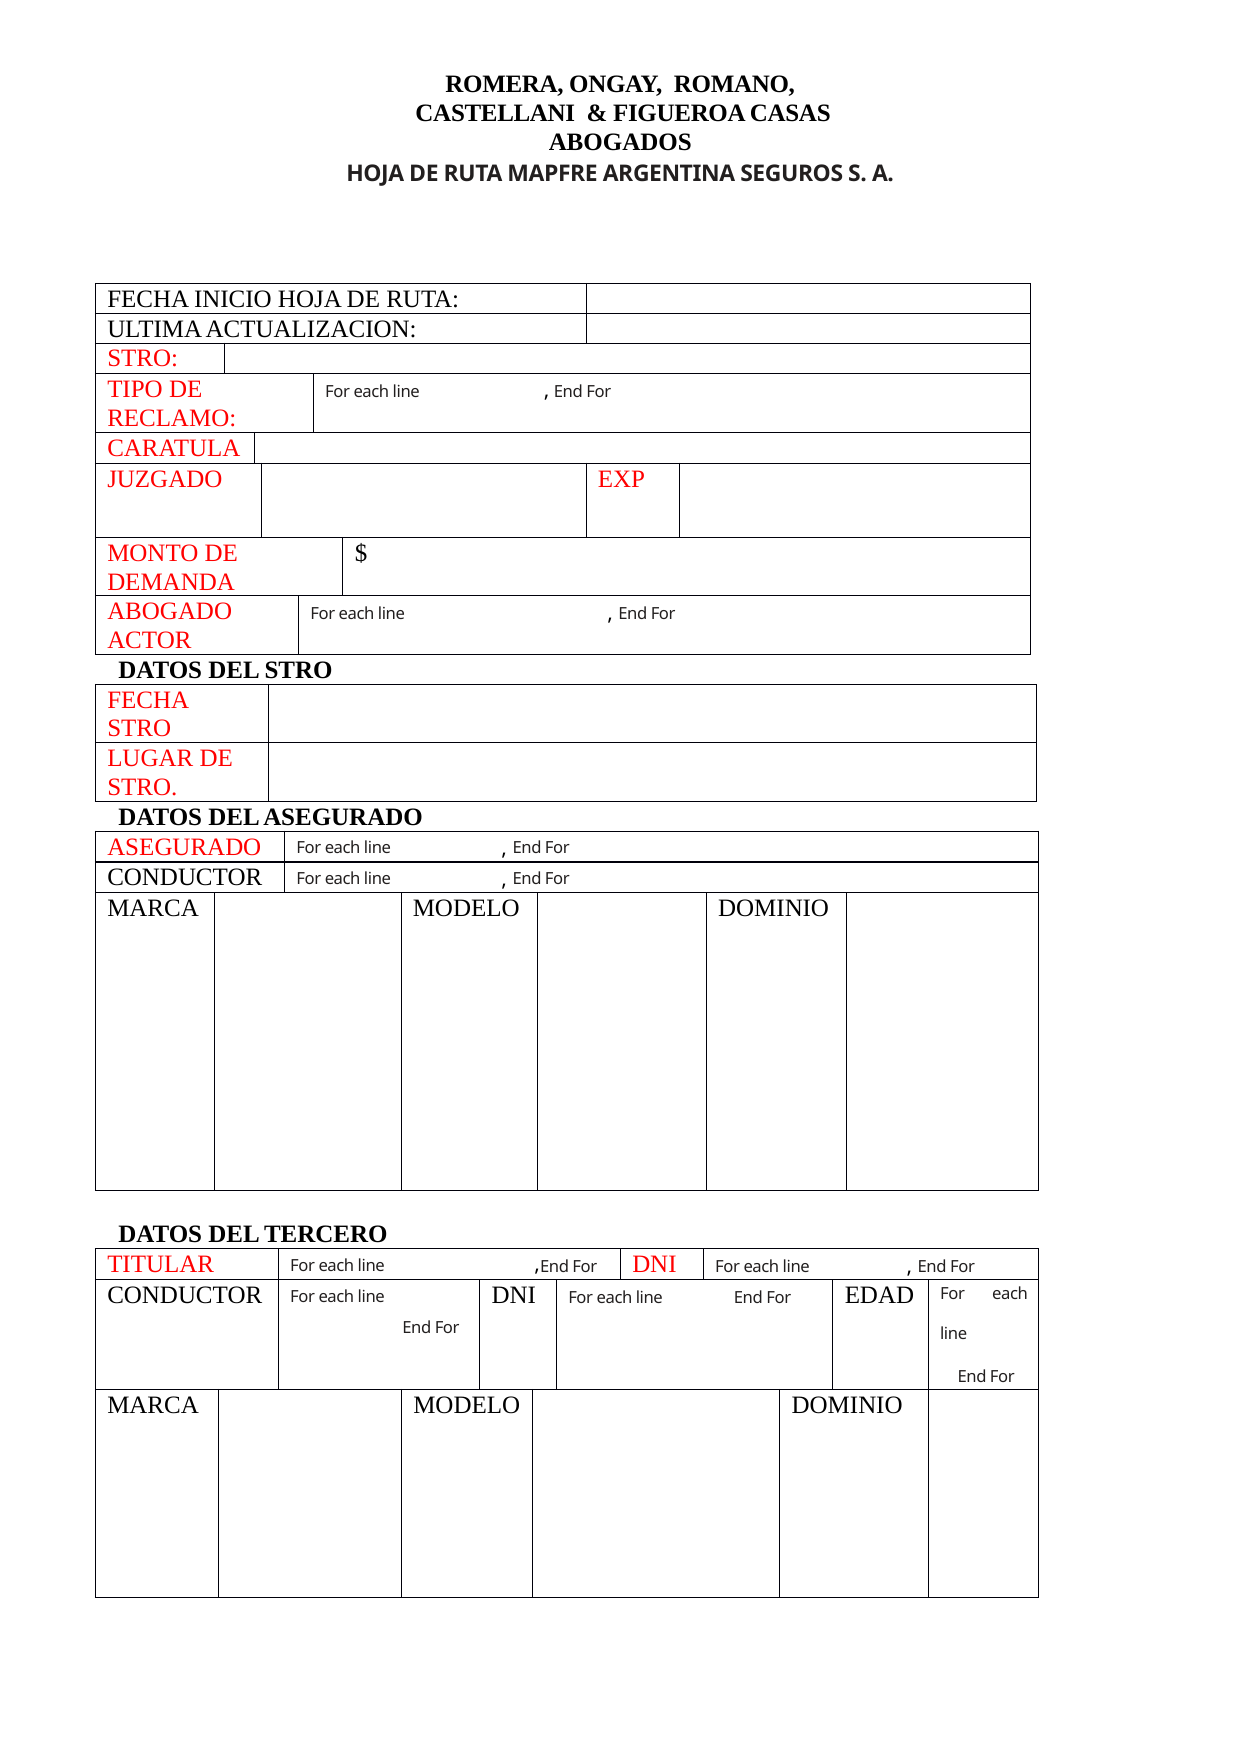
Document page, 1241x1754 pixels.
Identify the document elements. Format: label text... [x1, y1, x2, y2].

text DATOS DEL ASEGURADO [118, 802, 1122, 831]
text CASTELLANI & FIGUEROA CASAS [118, 98, 1122, 127]
table_cell <o.auxiliary_ids.filtered(lambda x: x.field_id.name == 'Modelo actor').value> [533, 1390, 779, 1597]
table_cell <o.num_sinister> [225, 344, 1030, 373]
table_cell EDAD [833, 1280, 928, 1389]
table_cell $ <o.claim_amount> [343, 538, 1030, 595]
text DATOS DEL TERCERO [118, 1219, 1122, 1248]
table_cell <o.scene_sinister> [269, 743, 1036, 801]
text DATOS DEL STRO [118, 655, 1122, 684]
table_cell CONDUCTOR [96, 1280, 278, 1389]
table_header For each line <part.dni>, End For [704, 1249, 1038, 1279]
text ABOGADOS [118, 127, 1122, 156]
table_cell For each line <claim.name>, End For [314, 374, 1030, 432]
table_header ASEGURADO [96, 832, 284, 861]
table_header FECHA INICIO HOJA DE RUTA: [96, 284, 586, 313]
table_header For each line <p.contact>, End For [285, 832, 1038, 861]
table_cell <o.auxiliary_ids.filtered(lambda x: x.field_id.name == 'Modelo asegurado').value> [538, 893, 706, 1190]
table_cell DOMINIO [780, 1390, 928, 1597]
table_cell For each line<c.age> End For [929, 1280, 1038, 1389]
table_cell CONDUCTOR [96, 863, 284, 892]
table_cell MODELO [402, 1390, 532, 1597]
table_cell For each line <part.lawyer_id.name>, End For [299, 596, 1030, 654]
table_cell MODELO [402, 893, 537, 1190]
table_cell For each line <c.contact> End For [279, 1280, 479, 1389]
text HOJA DE RUTA MAPFRE ARGENTINA SEGUROS S. A. [118, 156, 1122, 188]
table_header <o.sinister_date> [269, 685, 1036, 742]
table_cell <o.auxiliary_ids.filtered(lambda x: x.field_id.name == 'Dominio actor').value> [929, 1390, 1038, 1597]
table_cell [587, 314, 1030, 342]
table_cell <o.number_case_file> [680, 464, 1030, 537]
table_cell <o.auxiliary_ids.filtered(lambda x: x.field_id.name == 'Dominio asegurado').value> [847, 893, 1038, 1190]
table_header For each line <part.contact> ,End For [279, 1249, 620, 1279]
table_cell DNI [480, 1280, 556, 1389]
table_header FECHA STRO [96, 685, 268, 742]
table_header TITULAR [96, 1249, 278, 1279]
table_cell EXP [587, 464, 679, 537]
table_cell ULTIMA ACTUALIZACION: [96, 314, 586, 342]
table_cell <o.current_judged_id.display_name> [262, 464, 586, 537]
table_cell For each line <p.contact>, End For [285, 863, 1038, 892]
table_cell STRO: [96, 344, 224, 373]
table_cell LUGAR DE STRO. [96, 743, 268, 801]
table_header DNI [621, 1249, 703, 1279]
table_cell ABOGADO ACTOR [96, 596, 298, 654]
table_cell DOMINIO [707, 893, 846, 1190]
table_cell CARATULA [96, 433, 254, 463]
table_cell TIPO DE RECLAMO: [96, 374, 313, 432]
table_header [587, 284, 1030, 313]
table_cell MARCA [96, 1390, 218, 1597]
table_cell <o.auxiliary_ids.filtered(lambda x: x.field_id.name == 'Marca actor').value> [219, 1390, 401, 1597]
table_cell JUZGADO [96, 464, 261, 537]
table_cell <o.caratula> [255, 433, 1030, 463]
table_cell MONTO DE DEMANDA [96, 538, 342, 595]
text ROMERA, ONGAY, ROMANO, [118, 69, 1122, 98]
table_cell MARCA [96, 893, 214, 1190]
table_cell <o.auxiliary_ids.filtered(lambda x: x.field_id.name == 'Marca asegurado').value> [215, 893, 401, 1190]
table_cell For each line<c.dni> End For [557, 1280, 832, 1389]
